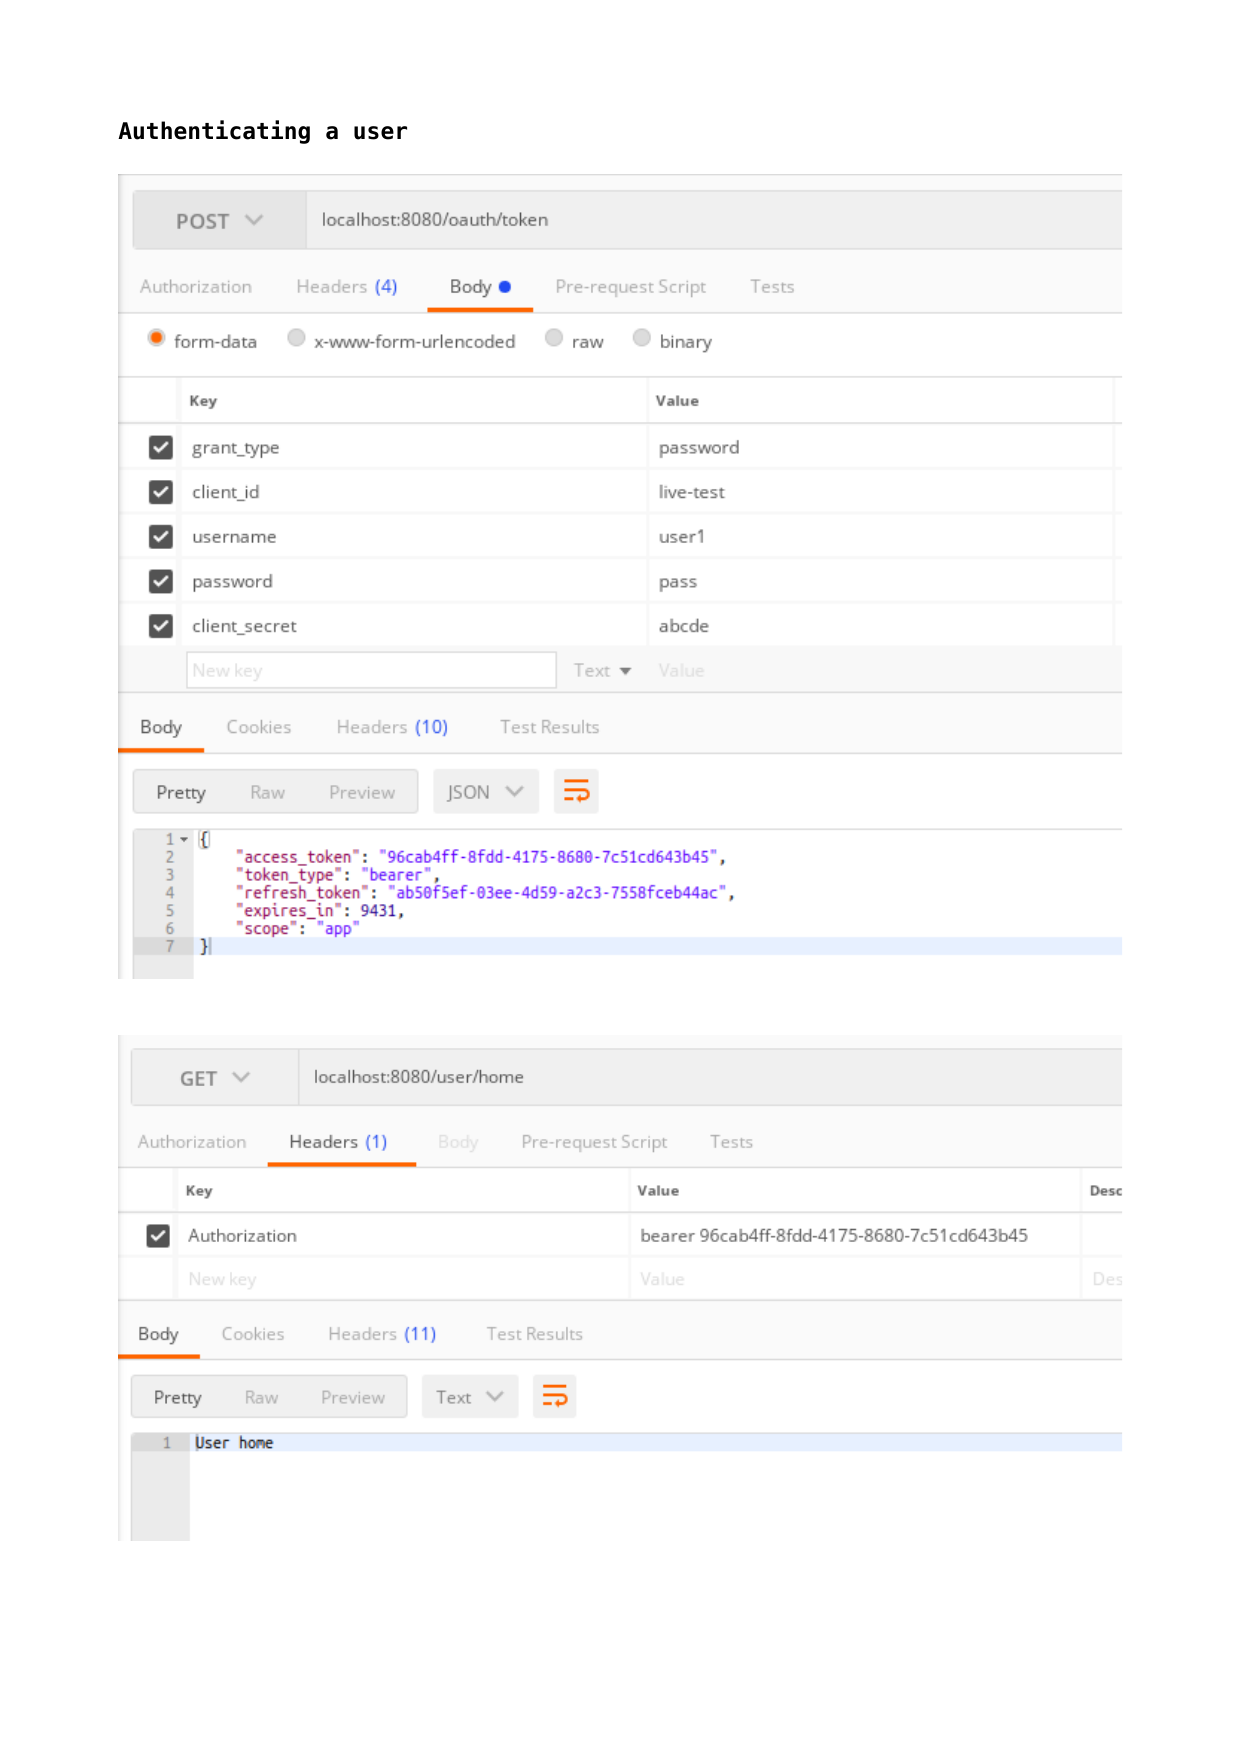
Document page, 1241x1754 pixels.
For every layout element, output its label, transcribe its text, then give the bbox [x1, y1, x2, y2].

text Authenticating a user [118, 118, 1122, 145]
picture [118, 174, 1123, 979]
picture [118, 1035, 1123, 1541]
